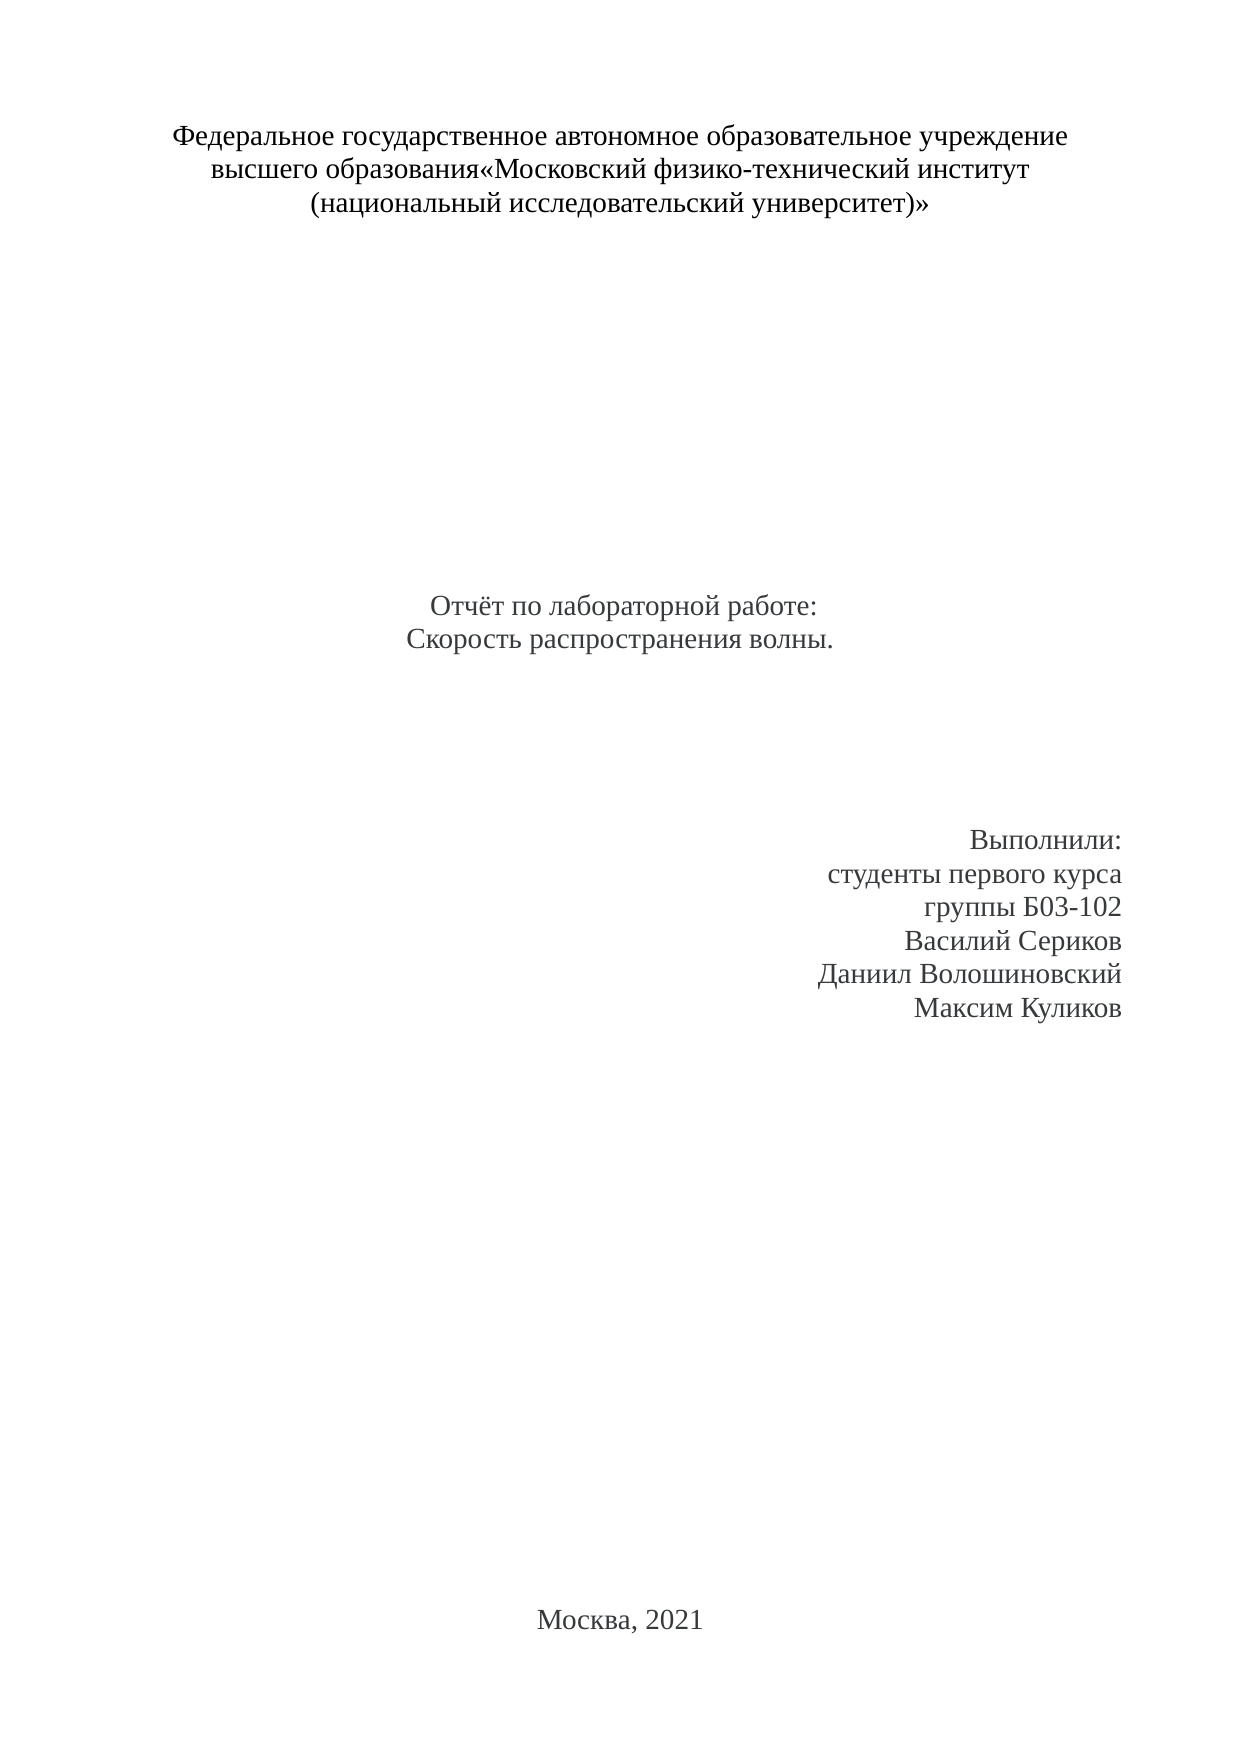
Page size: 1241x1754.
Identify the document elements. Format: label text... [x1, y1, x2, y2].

text Даниил Волошиновский [118, 957, 1122, 990]
text Отчёт по лабораторной работе: [118, 588, 1122, 621]
text студенты первого курса [118, 856, 1122, 889]
text Федеральное государственное автономное образовательное учреждение высшего образования«Московский физико-технический институт (национальный исследовательский университет)» [118, 118, 1122, 219]
text группы Б03-102 [118, 889, 1122, 923]
text Скорость распространения волны. [118, 621, 1122, 655]
text Максим Куликов [118, 990, 1122, 1024]
text Выполнили: [118, 822, 1122, 856]
text Василий Сериков [118, 923, 1122, 957]
